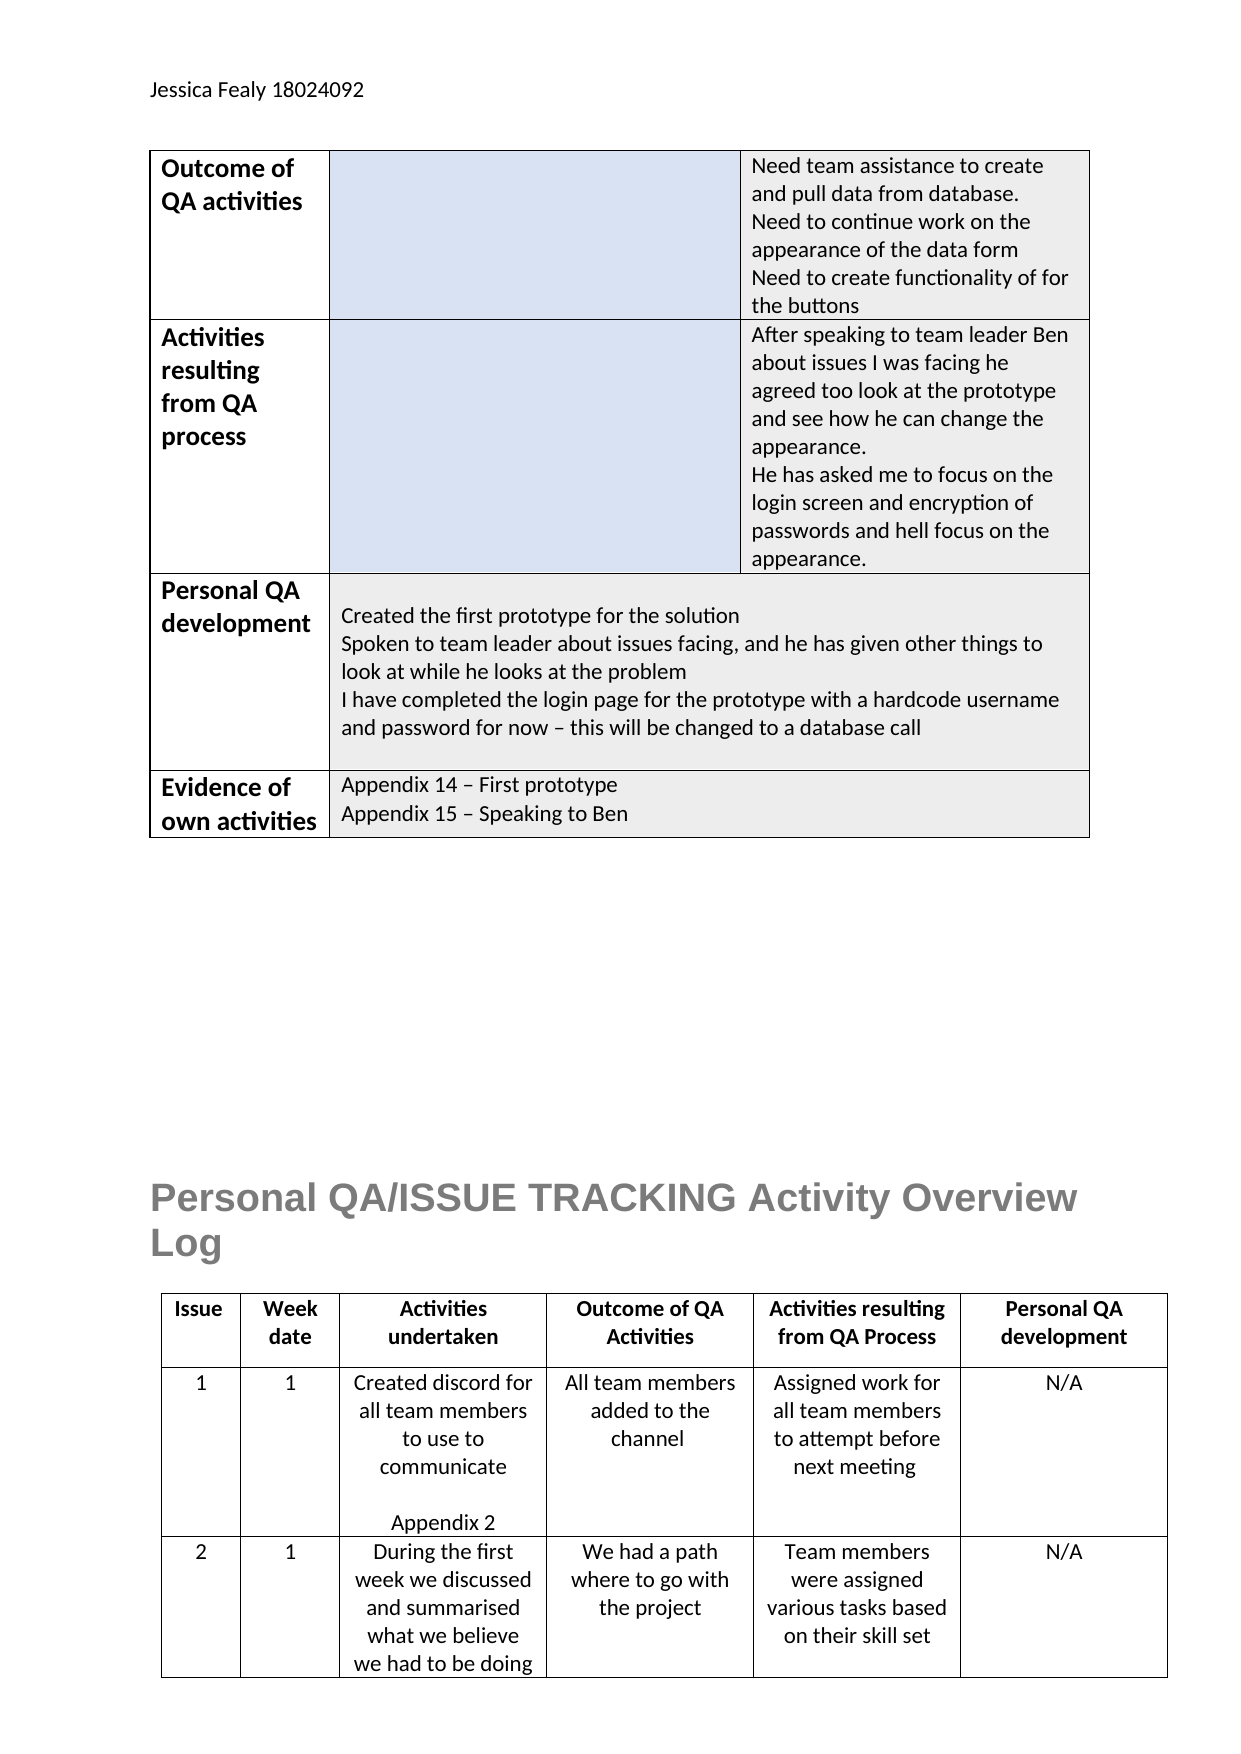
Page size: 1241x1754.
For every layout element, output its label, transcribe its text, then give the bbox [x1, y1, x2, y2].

table_cell Created discord for all team members to use to communicate Appendix 2 [340, 1368, 546, 1536]
table_cell We had a path where to go with the project [547, 1537, 753, 1677]
table_cell Team members were assigned various tasks based on their skill set [754, 1537, 960, 1677]
table_cell Evidence of own activities [151, 771, 329, 837]
table_cell 2 [162, 1537, 240, 1677]
table_header Issue [162, 1294, 240, 1367]
table_header Activities undertaken [340, 1294, 546, 1367]
table_cell [330, 151, 740, 319]
table_cell Outcome of QA activities [151, 151, 329, 319]
table_cell Activities resulting from QA process [151, 320, 329, 572]
table_cell 1 [241, 1368, 339, 1536]
table_cell 1 [162, 1368, 240, 1536]
table_cell Need team assistance to create and pull data from database. Need to continue work on the appearance of the data form Need to create functionality of for the buttons [741, 151, 1089, 319]
table_cell 1 [241, 1537, 339, 1677]
table_cell Created the first prototype for the solution Spoken to team leader about issues facing, and he has given other things to look at while he looks at the problem I have completed the login page for the prototype with a hardcode username and password for now – this will be changed to a database call [330, 574, 1089, 769]
table_cell After speaking to team leader Ben about issues I was facing he agreed too look at the prototype and see how he can change the appearance. He has asked me to focus on the login screen and encryption of passwords and hell focus on the appearance. [741, 320, 1089, 572]
table_header Week date [241, 1294, 339, 1367]
table_header Activities resulting from QA Process [754, 1294, 960, 1367]
table_cell Assigned work for all team members to attempt before next meeting [754, 1368, 960, 1536]
table_cell N/A [961, 1368, 1167, 1536]
table_cell [330, 320, 740, 572]
table_cell During the first week we discussed and summarised what we believe we had to be doing [340, 1537, 546, 1677]
table_cell All team members added to the channel [547, 1368, 753, 1536]
table_header Outcome of QA Activities [547, 1294, 753, 1367]
table_cell Personal QA development [151, 574, 329, 769]
table_cell Appendix 14 – First prototype Appendix 15 – Speaking to Ben [330, 771, 1089, 837]
subtitle Personal QA/ISSUE TRACKING Activity Overview Log [150, 1174, 1090, 1265]
table_header Personal QA development [961, 1294, 1167, 1367]
table_cell N/A [961, 1537, 1167, 1677]
